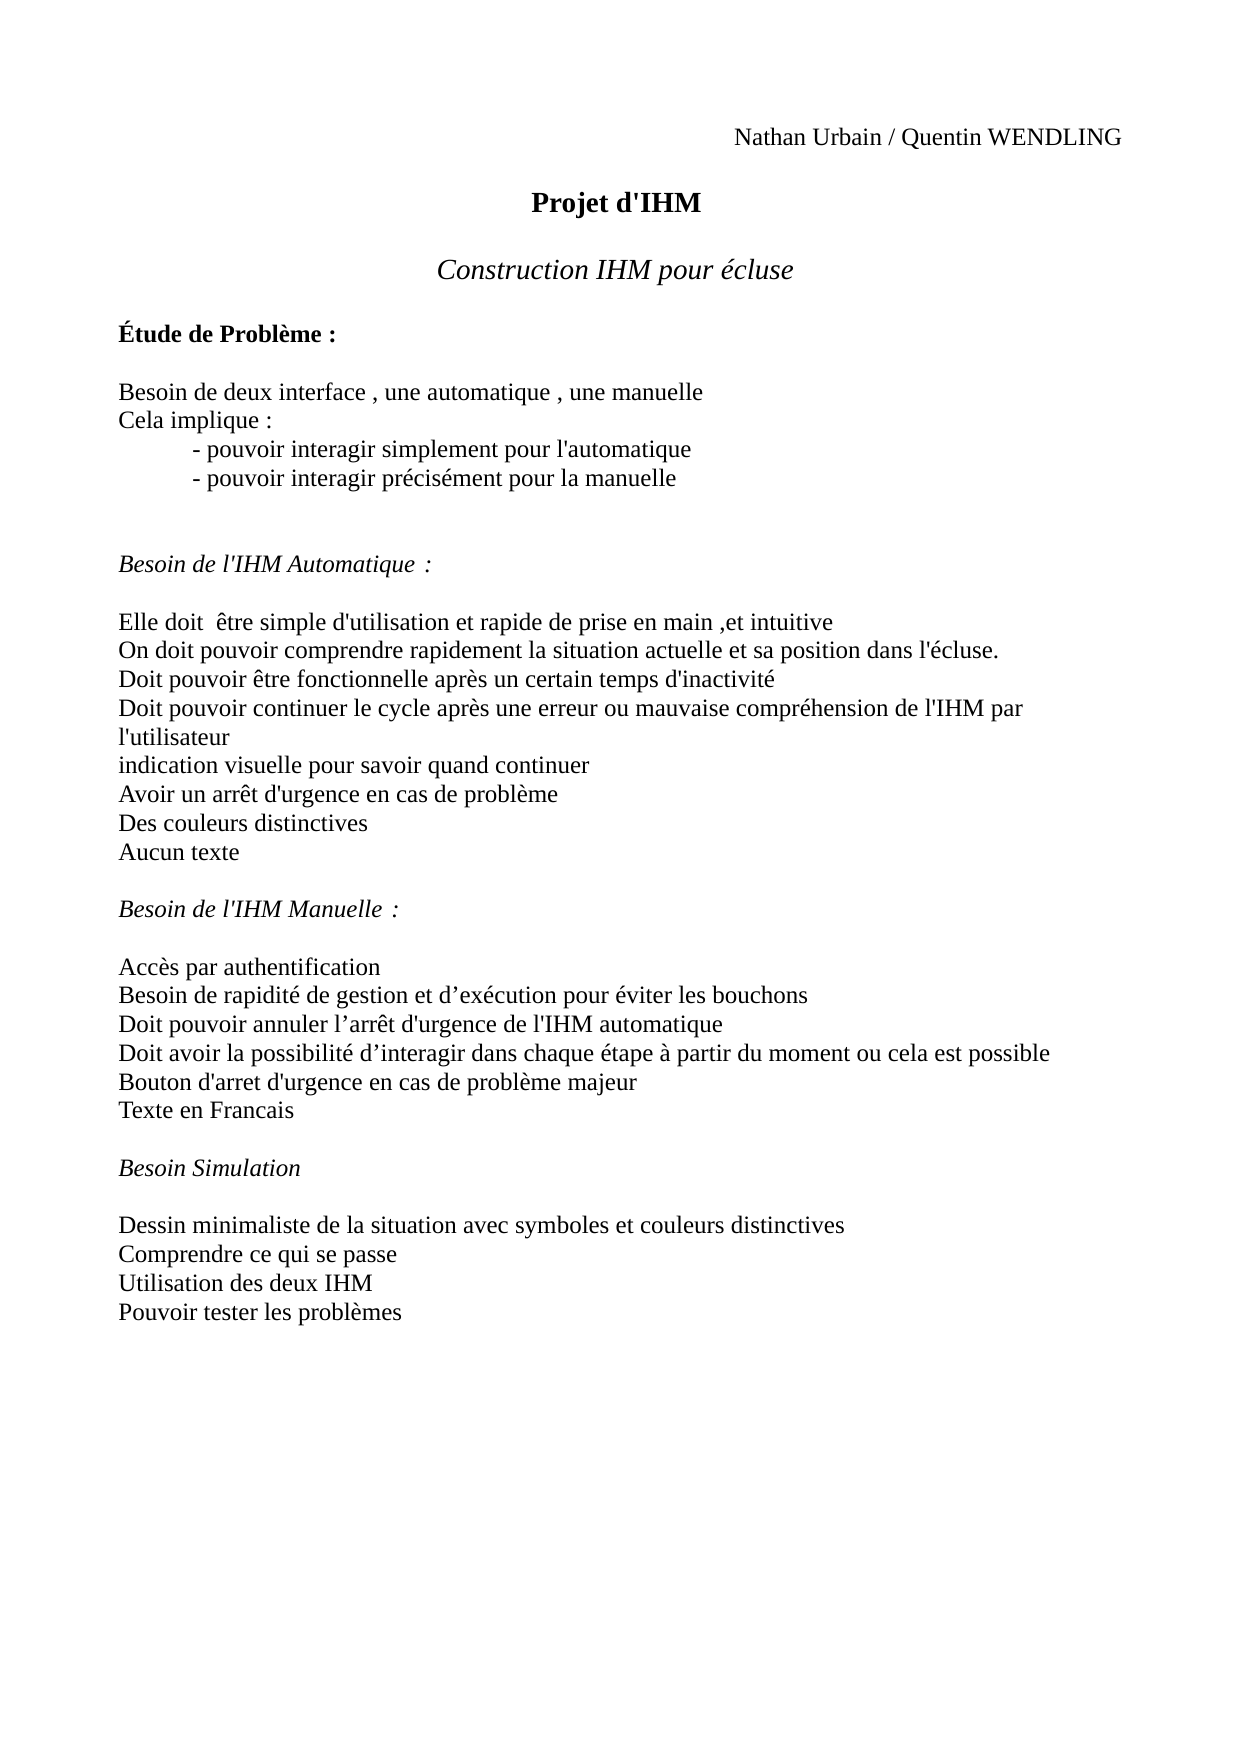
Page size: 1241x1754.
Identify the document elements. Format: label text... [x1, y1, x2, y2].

text Elle doit être simple d'utilisation et rapide de prise en main ,et intuitive [118, 607, 1122, 636]
text Utilisation des deux IHM [118, 1268, 1122, 1297]
text Accès par authentification [118, 952, 1122, 981]
text Doit avoir la possibilité d’interagir dans chaque étape à partir du moment ou cela est possible [118, 1038, 1122, 1067]
text On doit pouvoir comprendre rapidement la situation actuelle et sa position dans l'écluse. [118, 636, 1122, 664]
text Construction IHM pour écluse [118, 252, 1122, 286]
text Besoin de l'IHM Manuelle : [118, 894, 1122, 923]
text - pouvoir interagir simplement pour l'automatique [118, 434, 1122, 463]
text Besoin de rapidité de gestion et d’exécution pour éviter les bouchons [118, 981, 1122, 1009]
text Texte en Francais [118, 1096, 1122, 1124]
text Comprendre ce qui se passe [118, 1239, 1122, 1268]
text - pouvoir interagir précisément pour la manuelle [118, 463, 1122, 492]
text Aucun texte [118, 837, 1122, 866]
text Doit pouvoir être fonctionnelle après un certain temps d'inactivité [118, 664, 1122, 693]
text Des couleurs distinctives [118, 808, 1122, 837]
text Pouvoir tester les problèmes [118, 1297, 1122, 1326]
text Besoin de deux interface , une automatique , une manuelle [118, 377, 1122, 406]
text Projet d'IHM [118, 185, 1122, 219]
text Doit pouvoir annuler l’arrêt d'urgence de l'IHM automatique [118, 1009, 1122, 1038]
text Nathan Urbain / Quentin WENDLING [118, 118, 1122, 152]
text Doit pouvoir continuer le cycle après une erreur ou mauvaise compréhension de l'IHM par l'utilisateur [118, 693, 1122, 751]
text Étude de Problème : [118, 319, 1122, 348]
text Besoin de l'IHM Automatique : [118, 549, 1122, 578]
text Bouton d'arret d'urgence en cas de problème majeur [118, 1067, 1122, 1096]
text Cela implique : [118, 406, 1122, 434]
text Avoir un arrêt d'urgence en cas de problème [118, 779, 1122, 808]
text Besoin Simulation [118, 1153, 1122, 1182]
text indication visuelle pour savoir quand continuer [118, 751, 1122, 779]
text Dessin minimaliste de la situation avec symboles et couleurs distinctives [118, 1211, 1122, 1239]
